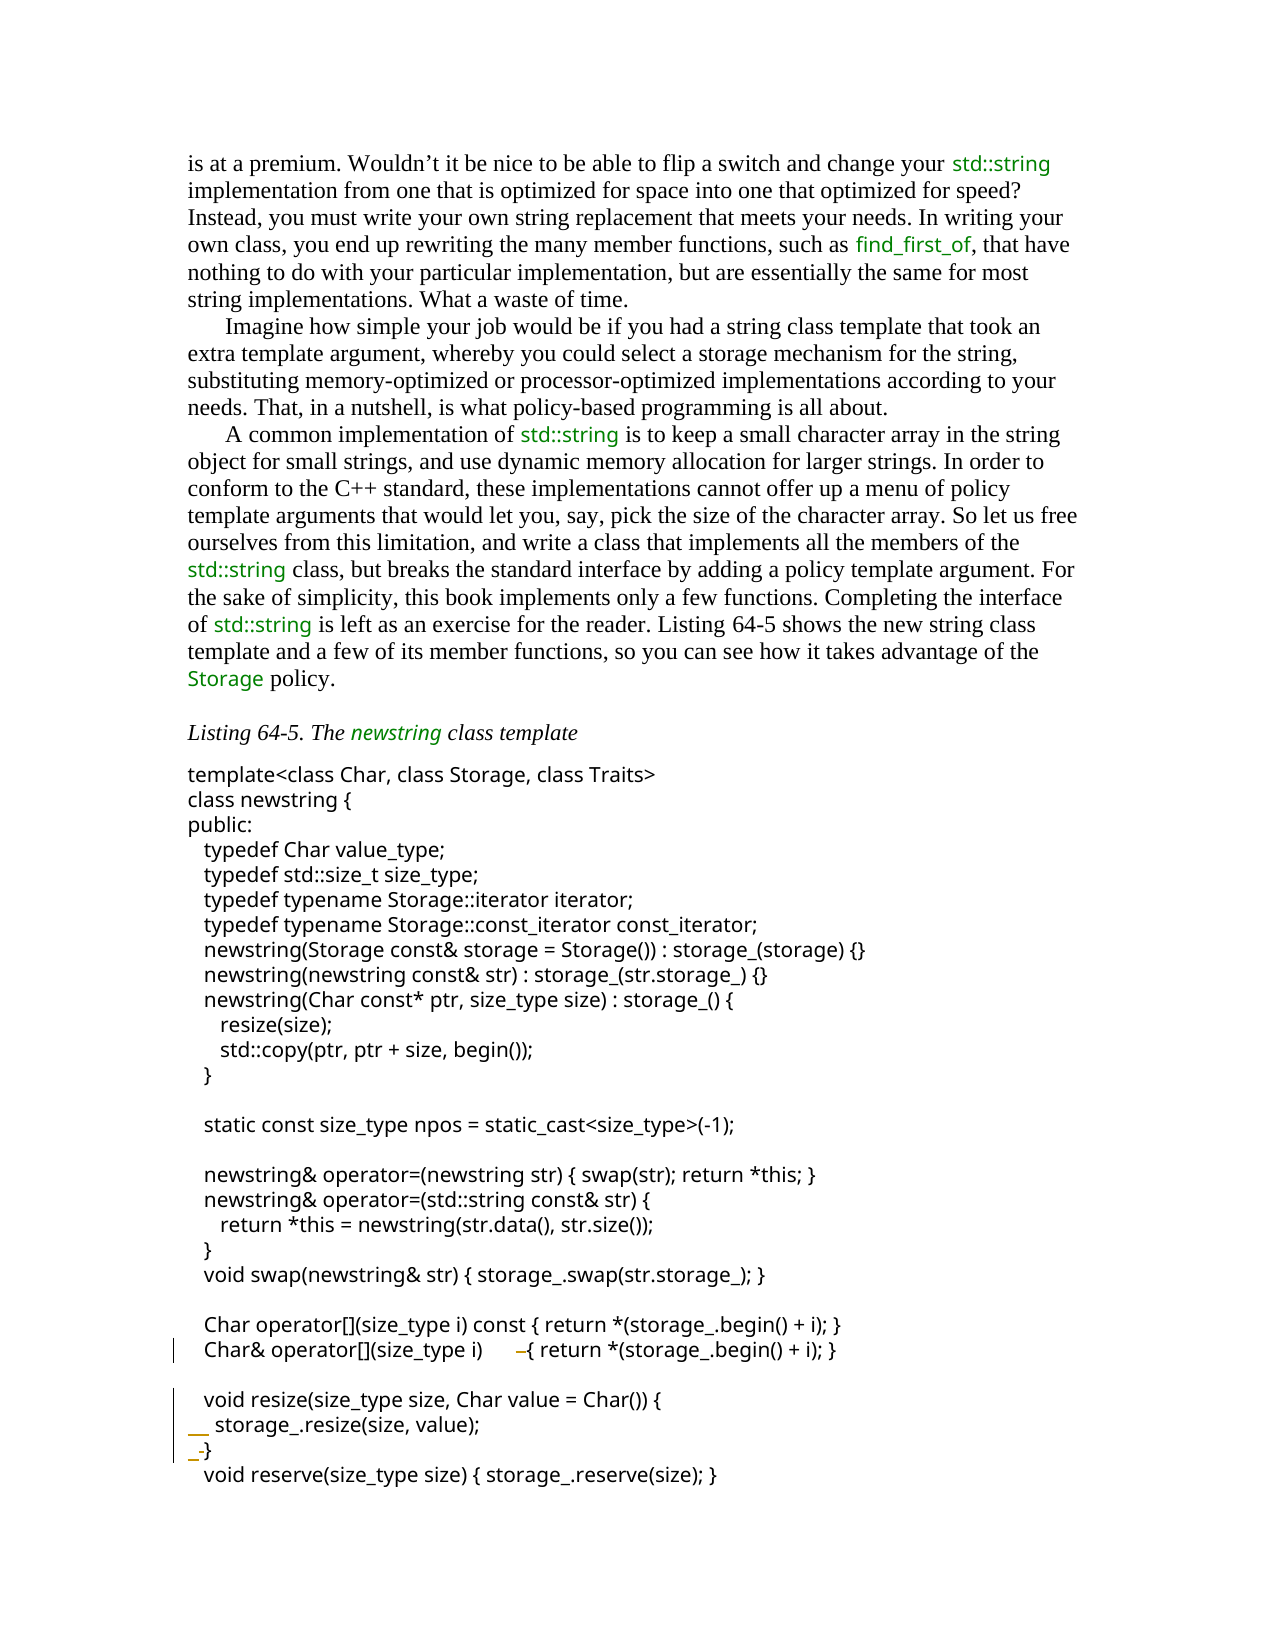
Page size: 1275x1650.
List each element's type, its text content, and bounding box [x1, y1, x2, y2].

text class newstring { [187, 787, 1072, 812]
text newstring& operator=(std::string const& str) { [187, 1187, 1072, 1212]
text } [187, 1437, 1072, 1462]
text std::copy(ptr, ptr + size, begin()); [187, 1037, 1072, 1062]
text typedef std::size_t size_type; [187, 862, 1072, 887]
text public: [187, 812, 1072, 837]
text void reserve(size_type size) { storage_.reserve(size); } [187, 1462, 1072, 1487]
text newstring(newstring const& str) : storage_(str.storage_) {} [187, 962, 1072, 987]
text resize(size); [187, 1012, 1072, 1037]
text typedef Char value_type; [187, 837, 1072, 862]
text storage_.resize(size, value); [187, 1412, 1072, 1437]
text template<class Char, class Storage, class Traits> [187, 762, 1072, 787]
text return *this = newstring(str.data(), str.size()); [187, 1212, 1072, 1237]
text Char& operator[](size_type i) { return *(storage_.begin() + i); } [187, 1337, 1072, 1362]
text void swap(newstring& str) { storage_.swap(str.storage_); } [187, 1262, 1072, 1287]
text Listing 64-5. The newstring class template [187, 717, 1087, 746]
text typedef typename Storage::iterator iterator; [187, 887, 1072, 912]
text is at a premium. Wouldn’t it be nice to be able to flip a switch and change your std::string implementation from one that is optimized for space into one that optimized for speed? Instead, you must write your own string replacement that meets your needs. In writing your own class, you end up rewriting the many member functions, such as find_first_of, that have nothing to do with your particular implementation, but are essentially the same for most string implementations. What a waste of time. [187, 150, 1087, 312]
text } [187, 1062, 1072, 1087]
text newstring(Storage const& storage = Storage()) : storage_(storage) {} [187, 937, 1072, 962]
text typedef typename Storage::const_iterator const_iterator; [187, 912, 1072, 937]
text static const size_type npos = static_cast<size_type>(-1); [187, 1112, 1072, 1137]
text newstring(Char const* ptr, size_type size) : storage_() { [187, 987, 1072, 1012]
text void resize(size_type size, Char value = Char()) { [187, 1387, 1072, 1412]
text Char operator[](size_type i) const { return *(storage_.begin() + i); } [187, 1312, 1072, 1337]
text } [187, 1237, 1072, 1262]
text newstring& operator=(newstring str) { swap(str); return *this; } [187, 1162, 1072, 1187]
text A common implementation of std::string is to keep a small character array in the string object for small strings, and use dynamic memory allocation for larger strings. In order to conform to the C++ standard, these implementations cannot offer up a menu of policy template arguments that would let you, say, pick the size of the character array. So let us free ourselves from this limitation, and write a class that implements all the members of the std::string class, but breaks the standard interface by adding a policy template argument. For the sake of simplicity, this book implements only a few functions. Completing the interface of std::string is left as an exercise for the reader. Listing 64-5 shows the new string class template and a few of its member functions, so you can see how it takes advantage of the Storage policy. [187, 421, 1087, 692]
text Imagine how simple your job would be if you had a string class template that took an extra template argument, whereby you could select a storage mechanism for the string, substituting memory-optimized or processor-optimized implementations according to your needs. That, in a nutshell, is what policy-based programming is all about. [187, 312, 1087, 421]
